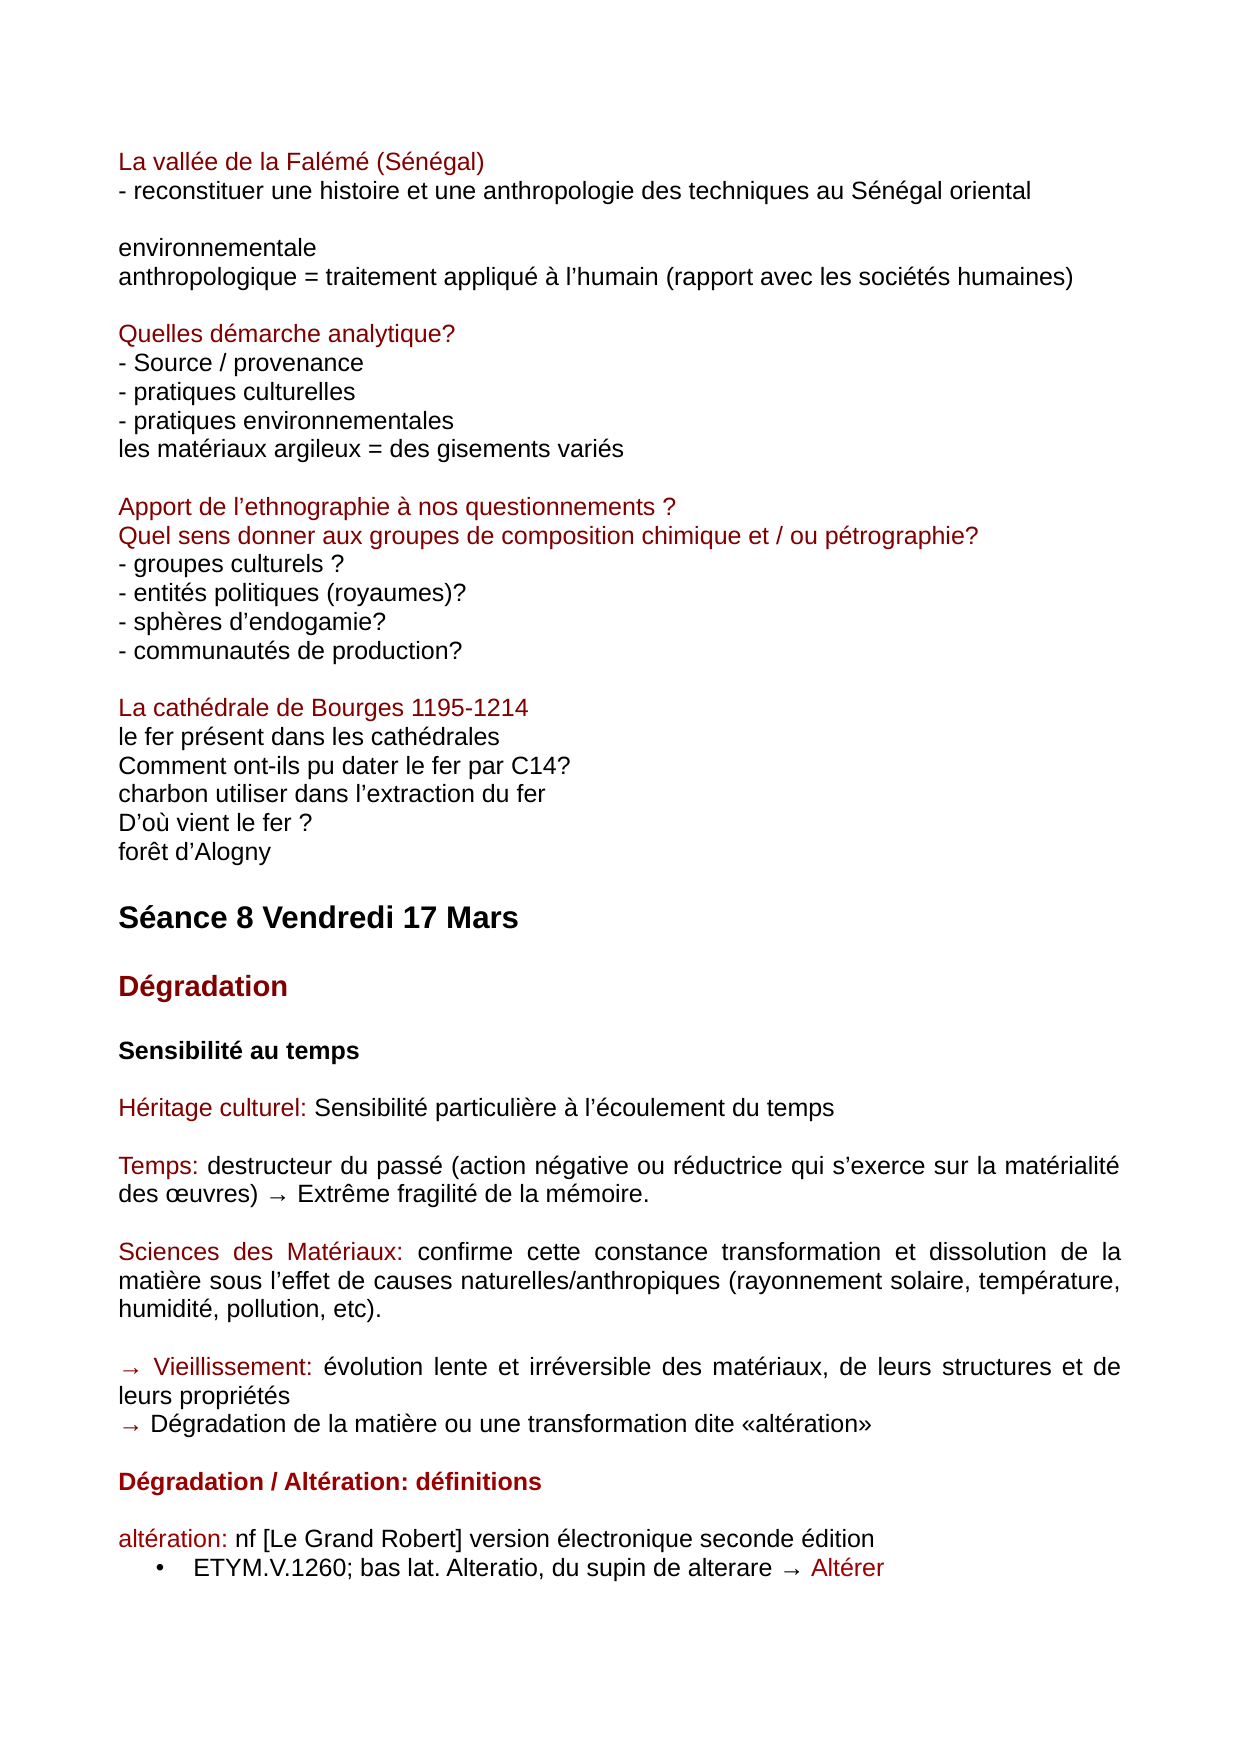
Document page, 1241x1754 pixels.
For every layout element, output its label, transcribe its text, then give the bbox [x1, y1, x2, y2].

list Quelles démarche analytique? [118, 319, 1122, 348]
list La cathédrale de Bourges 1195-1214 [118, 693, 1122, 722]
list charbon utiliser dans l’extraction du fer [118, 779, 1122, 808]
list le fer présent dans les cathédrales [118, 722, 1122, 751]
list Sensibilité au temps [118, 1036, 1122, 1064]
list environnementale [118, 233, 1122, 262]
list - groupes culturels ? [118, 549, 1122, 578]
list Dégradation [118, 969, 1122, 1002]
list forêt d’Alogny [118, 837, 1122, 866]
list - pratiques environnementales [118, 406, 1122, 434]
list - communautés de production? [118, 636, 1122, 664]
list ETYM.V.1260; bas lat. Alteratio, du supin de alterare → Altérer [156, 1553, 1122, 1582]
list anthropologique = traitement appliqué à l’humain (rapport avec les sociétés humaines) [118, 262, 1122, 291]
list Dégradation / Altération: définitions [118, 1467, 1122, 1496]
list La vallée de la Falémé (Sénégal) [118, 147, 1122, 176]
list - pratiques culturelles [118, 377, 1122, 406]
list Séance 8 Vendredi 17 Mars [118, 899, 1122, 935]
list les matériaux argileux = des gisements variés [118, 434, 1122, 463]
list altération: nf [Le Grand Robert] version électronique seconde édition [118, 1524, 1122, 1553]
list Apport de l’ethnographie à nos questionnements ? [118, 492, 1122, 521]
list - reconstituer une histoire et une anthropologie des techniques au Sénégal oriental [118, 176, 1122, 204]
list → Dégradation de la matière ou une transformation dite «altération» [118, 1409, 1122, 1438]
list Héritage culturel: Sensibilité particulière à l’écoulement du temps [118, 1093, 1122, 1122]
list - Source / provenance [118, 348, 1122, 377]
list Comment ont-ils pu dater le fer par C14? [118, 751, 1122, 779]
list Quel sens donner aux groupes de composition chimique et / ou pétrographie? [118, 521, 1122, 549]
list D’où vient le fer ? [118, 808, 1122, 837]
list Temps: destructeur du passé (action négative ou réductrice qui s’exerce sur la matérialité des œuvres) → Extrême fragilité de la mémoire. [118, 1151, 1122, 1208]
list → Vieillissement: évolution lente et irréversible des matériaux, de leurs structures et de leurs propriétés [118, 1352, 1122, 1409]
list - entités politiques (royaumes)? [118, 578, 1122, 607]
list Sciences des Matériaux: confirme cette constance transformation et dissolution de la matière sous l’effet de causes naturelles/anthropiques (rayonnement solaire, température, humidité, pollution, etc). [118, 1237, 1122, 1323]
list - sphères d’endogamie? [118, 607, 1122, 636]
